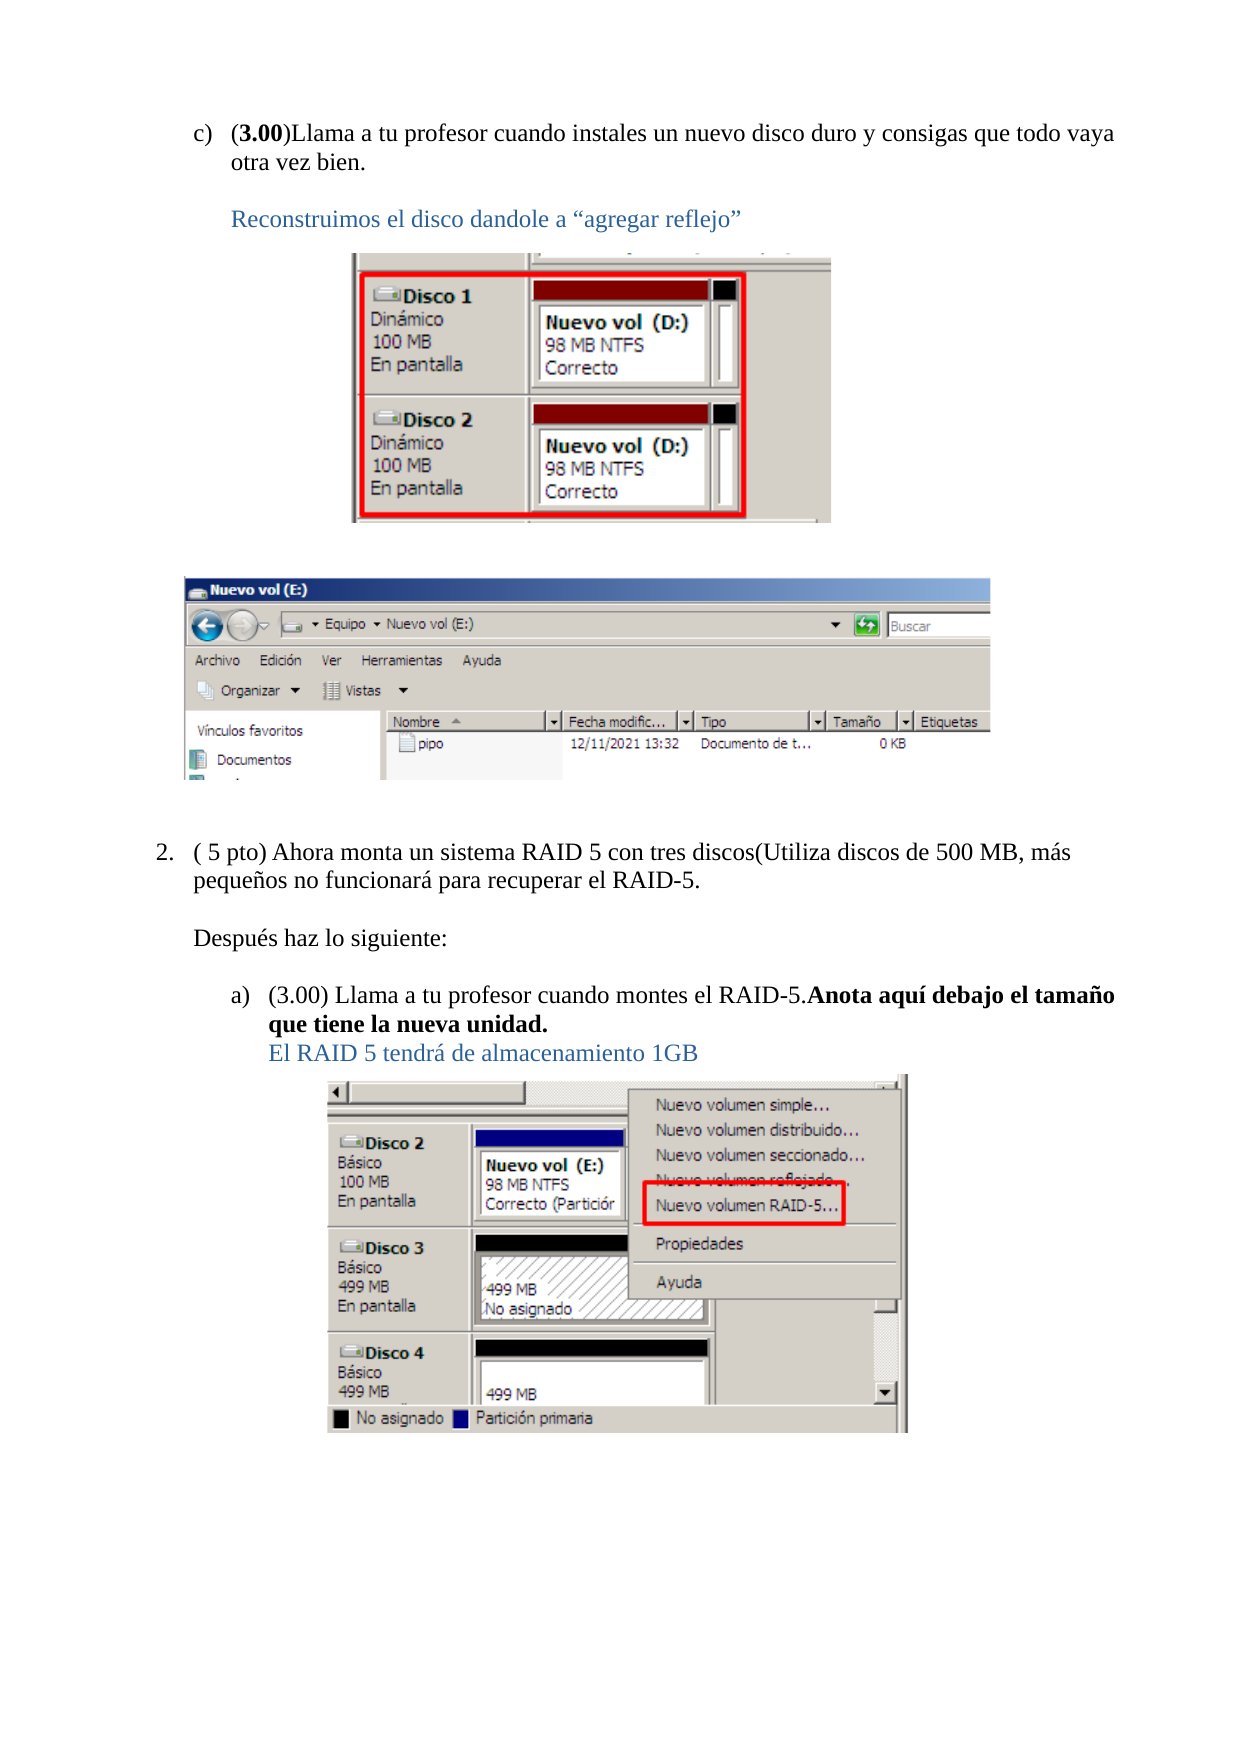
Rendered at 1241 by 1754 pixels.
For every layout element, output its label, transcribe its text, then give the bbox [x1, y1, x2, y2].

list (3.00) Llama a tu profesor cuando montes el RAID-5.Anota aquí debajo el tamaño que tiene la nueva unidad. [231, 981, 1122, 1038]
list Después haz lo siguiente: [156, 923, 1122, 952]
list ( 5 pto) Ahora monta un sistema RAID 5 con tres discos(Utiliza discos de 500 MB, más pequeños no funcionará para recuperar el RAID-5. [156, 837, 1122, 894]
list Reconstruimos el disco dandole a “agregar reflejo” [193, 204, 1122, 233]
picture [183, 576, 991, 780]
list (3.00)Llama a tu profesor cuando instales un nuevo disco duro y consigas que todo vaya otra vez bien. [193, 118, 1122, 176]
picture [327, 1074, 911, 1433]
list El RAID 5 tendrá de almacenamiento 1GB [231, 1038, 1122, 1067]
picture [351, 253, 832, 523]
